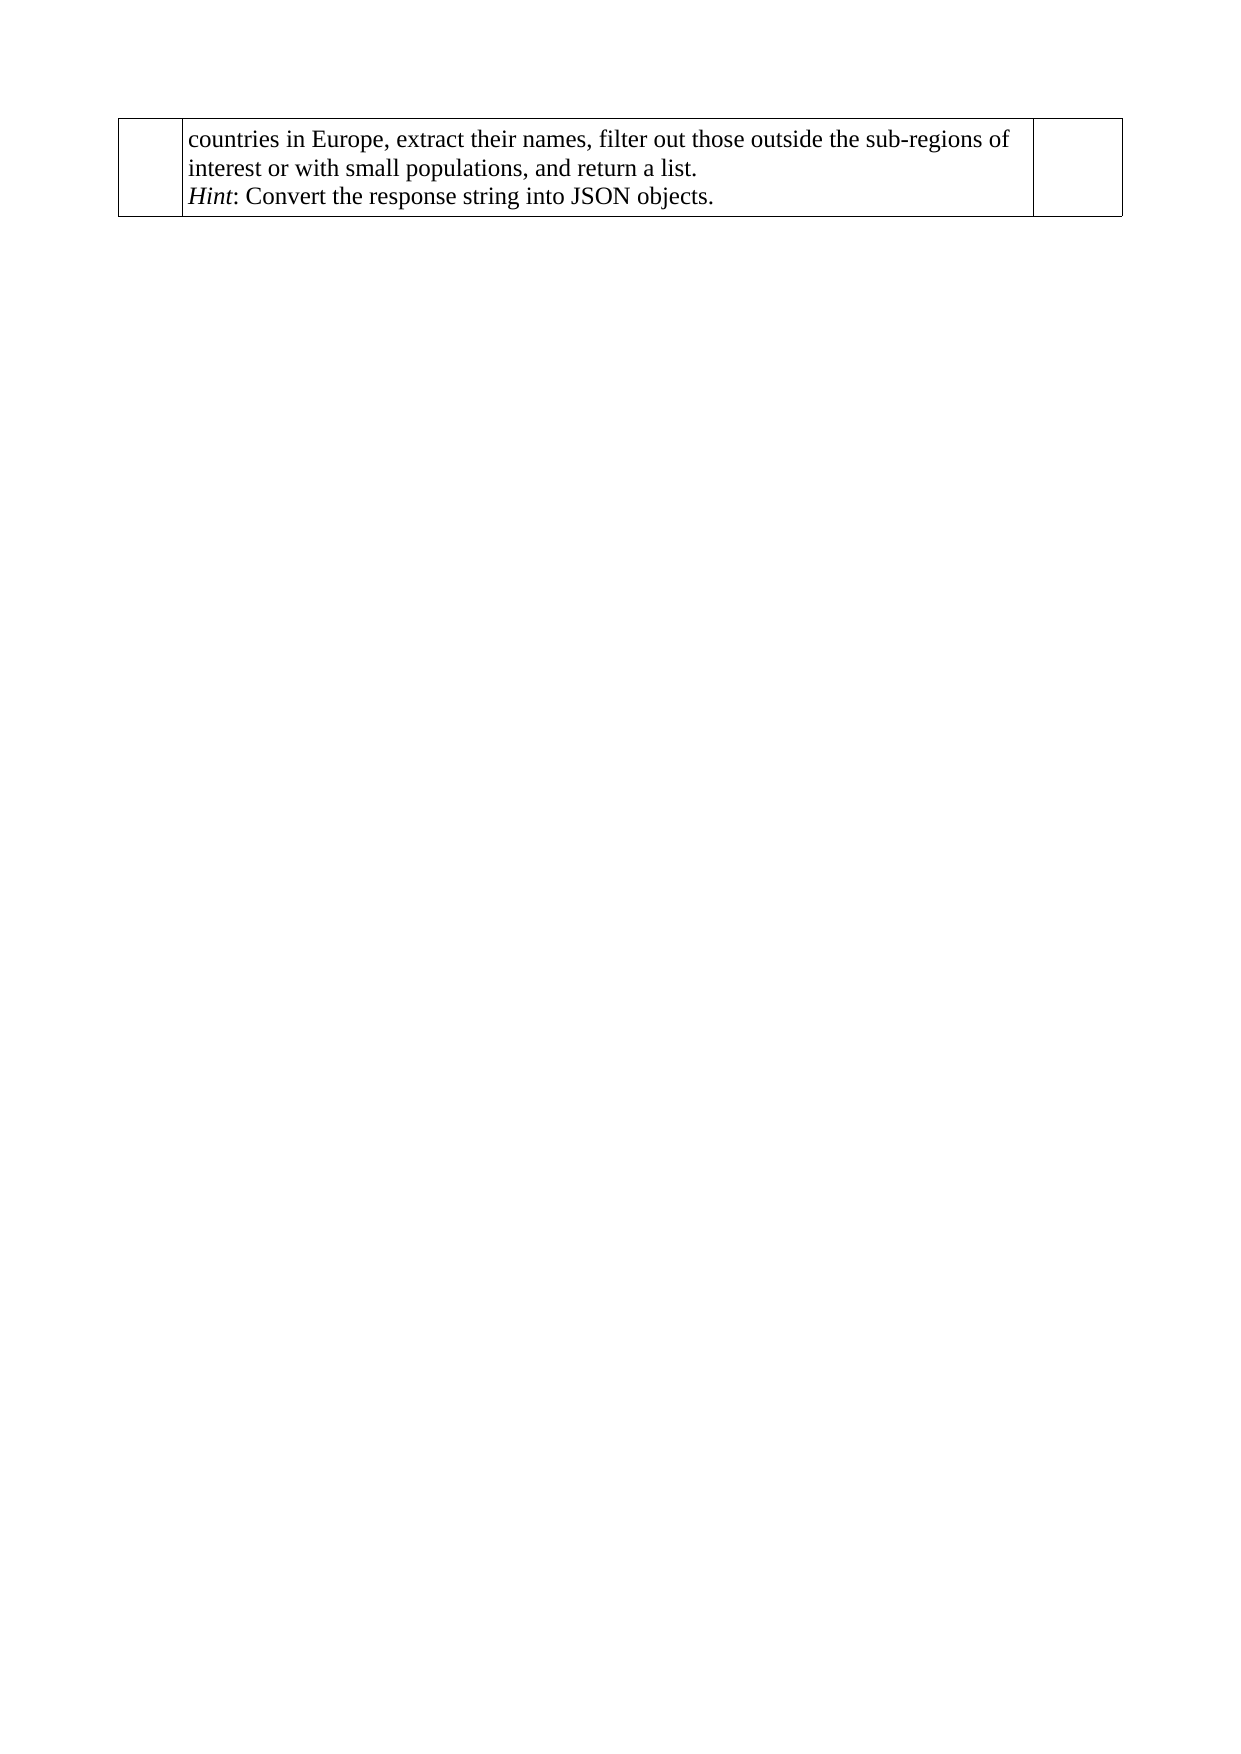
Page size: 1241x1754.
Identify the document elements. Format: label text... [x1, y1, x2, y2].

table_cell [1034, 119, 1122, 216]
table_cell countries in Europe, extract their names, filter out those outside the sub-regions of interest or with small populations, and return a list. Hint: Convert the response string into JSON objects. [183, 119, 1033, 216]
table_cell [119, 119, 182, 216]
